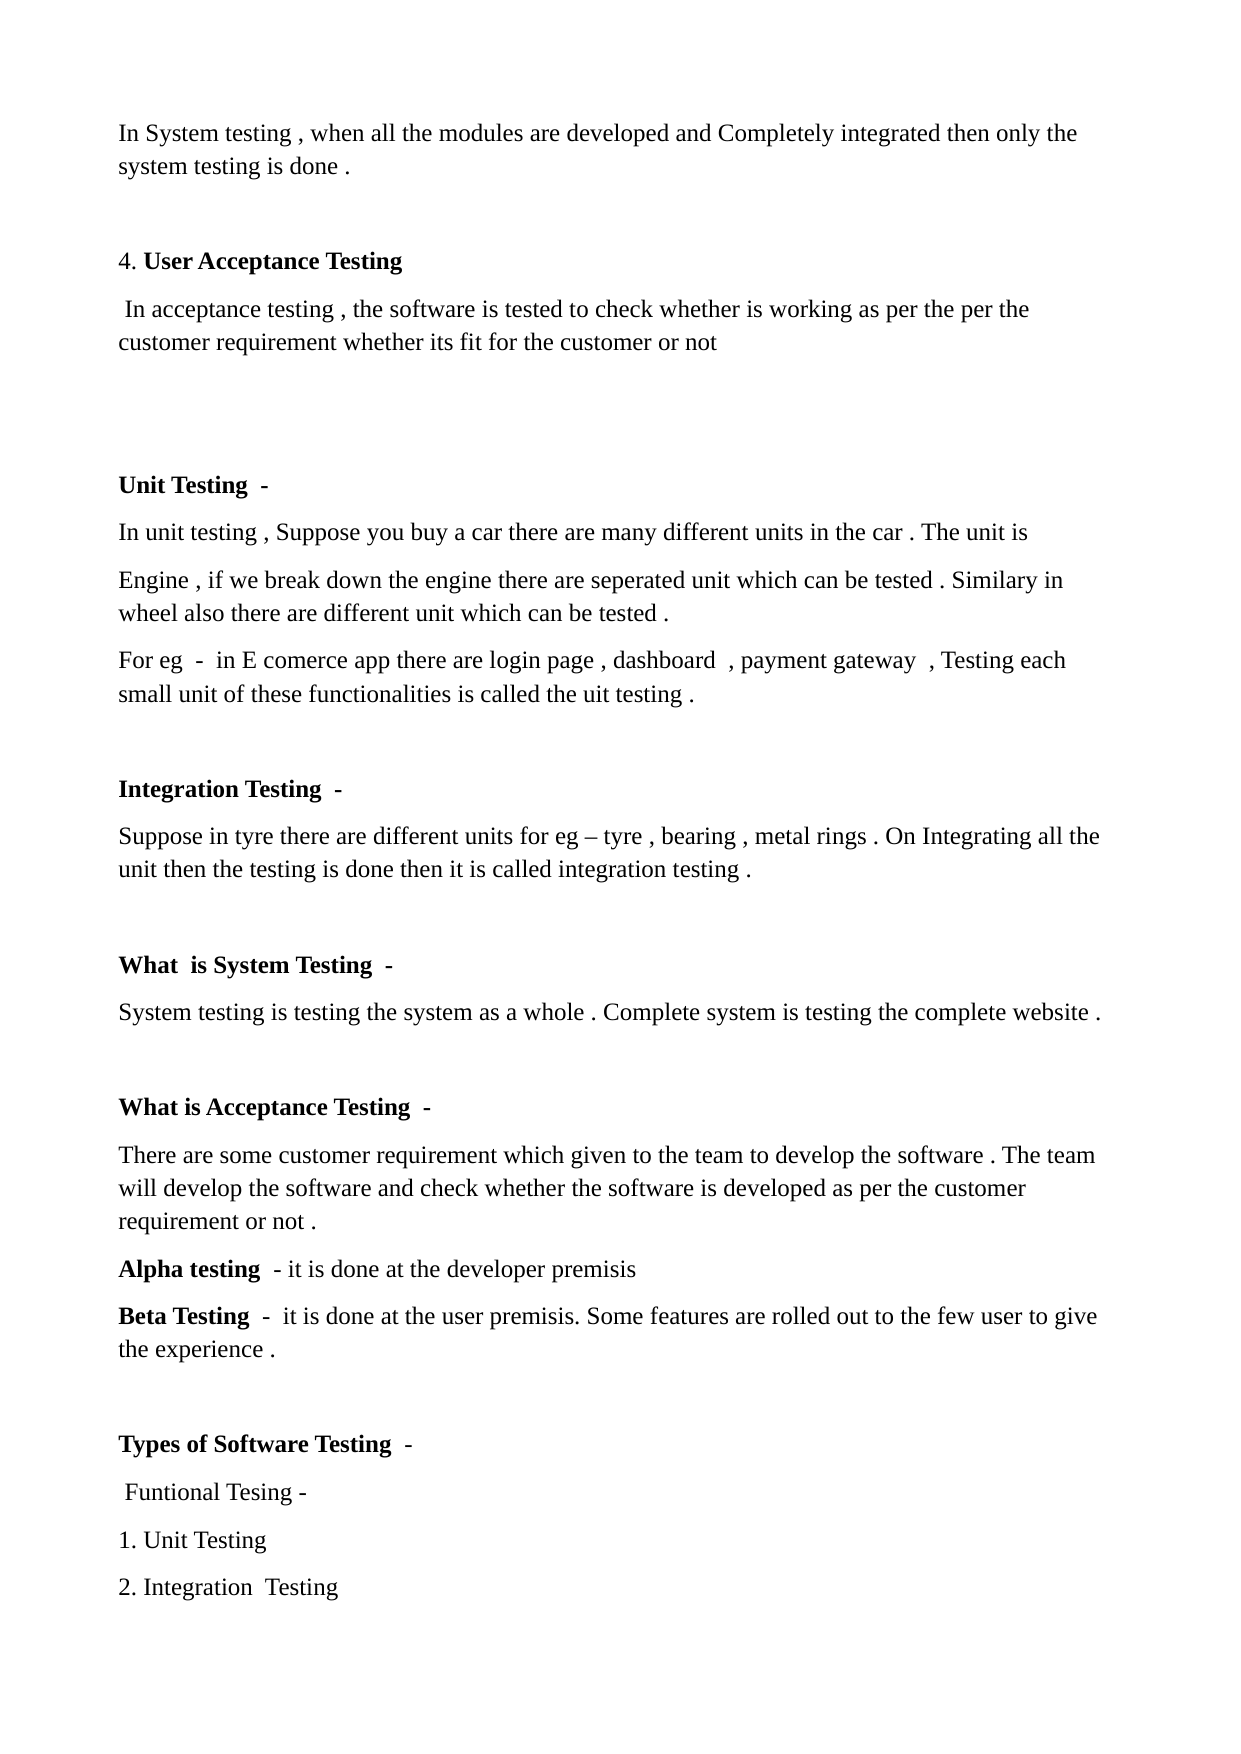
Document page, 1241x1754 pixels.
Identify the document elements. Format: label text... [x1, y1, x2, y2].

text System testing is testing the system as a whole . Complete system is testing the complete website . [118, 997, 1122, 1026]
text 1. Unit Testing [118, 1525, 1122, 1553]
text Beta Testing - it is done at the user premisis. Some features are rolled out to the few user to give the experience . [118, 1301, 1122, 1363]
text Funtional Tesing - [118, 1477, 1122, 1506]
text Engine , if we break down the engine there are seperated unit which can be tested . Similary in wheel also there are different unit which can be tested . [118, 565, 1122, 627]
text For eg - in E comerce app there are login page , dashboard , payment gateway , Testing each small unit of these functionalities is called the uit testing . [118, 646, 1122, 707]
text There are some customer requirement which given to the team to develop the software . The team will develop the software and check whether the software is developed as per the customer requirement or not . [118, 1140, 1122, 1235]
text Unit Testing - [118, 470, 1122, 498]
text 2. Integration Testing [118, 1572, 1122, 1601]
text In acceptance testing , the software is tested to check whether is working as per the per the customer requirement whether its fit for the customer or not [118, 294, 1122, 356]
text Types of Software Testing - [118, 1429, 1122, 1458]
text In unit testing , Suppose you buy a car there are many different units in the car . The unit is [118, 517, 1122, 546]
text 4. User Acceptance Testing [118, 246, 1122, 275]
text In System testing , when all the modules are developed and Completely integrated then only the system testing is done . [118, 118, 1122, 180]
text Alpha testing - it is done at the developer premisis [118, 1254, 1122, 1282]
text Integration Testing - [118, 774, 1122, 803]
text Suppose in tyre there are different units for eg – tyre , bearing , metal rings . On Integrating all the unit then the testing is done then it is called integration testing . [118, 821, 1122, 883]
text What is Acceptance Testing - [118, 1092, 1122, 1121]
text What is System Testing - [118, 950, 1122, 978]
